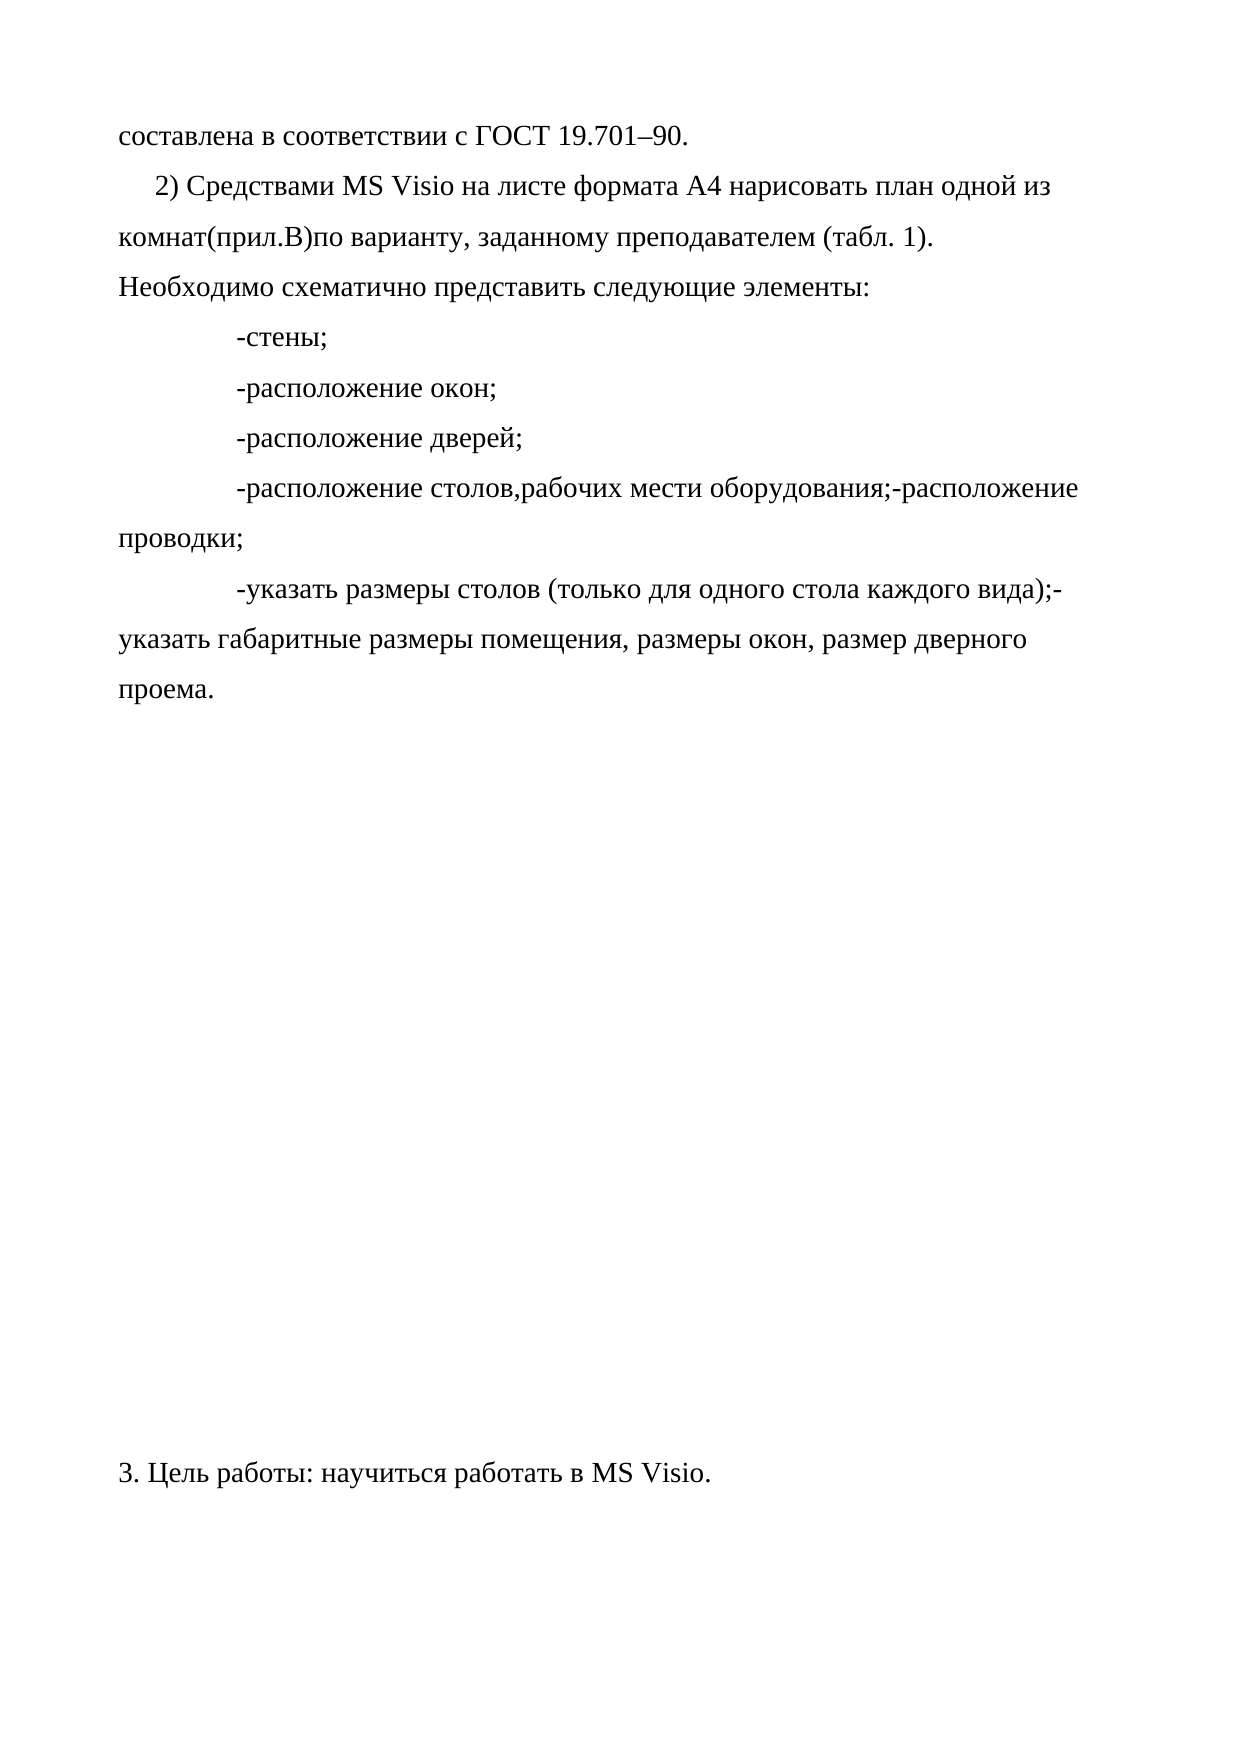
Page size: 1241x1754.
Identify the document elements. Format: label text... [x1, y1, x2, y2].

text -расположение окон; [118, 370, 1122, 403]
text составлена в соответствии с ГОСТ 19.701–90. [118, 118, 1122, 152]
text -расположение дверей; [118, 420, 1122, 453]
text -расположение столов,рабочих мести оборудования;-расположение проводки; [118, 470, 1122, 554]
text 2) Средствами MS Visio на листе формата А4 нарисовать план одной из комнат(прил.B)по варианту, заданному преподавателем (табл. 1). [118, 168, 1122, 252]
text 3. Цель работы: научиться работать в MS Visio. [118, 1455, 1122, 1488]
text -указать размеры столов (только для одного стола каждого вида);-указать габаритные размеры помещения, размеры окон, размер дверного проема. [118, 571, 1122, 705]
text -стены; [118, 319, 1122, 353]
text Необходимо схематично представить следующие элементы: [118, 269, 1122, 303]
